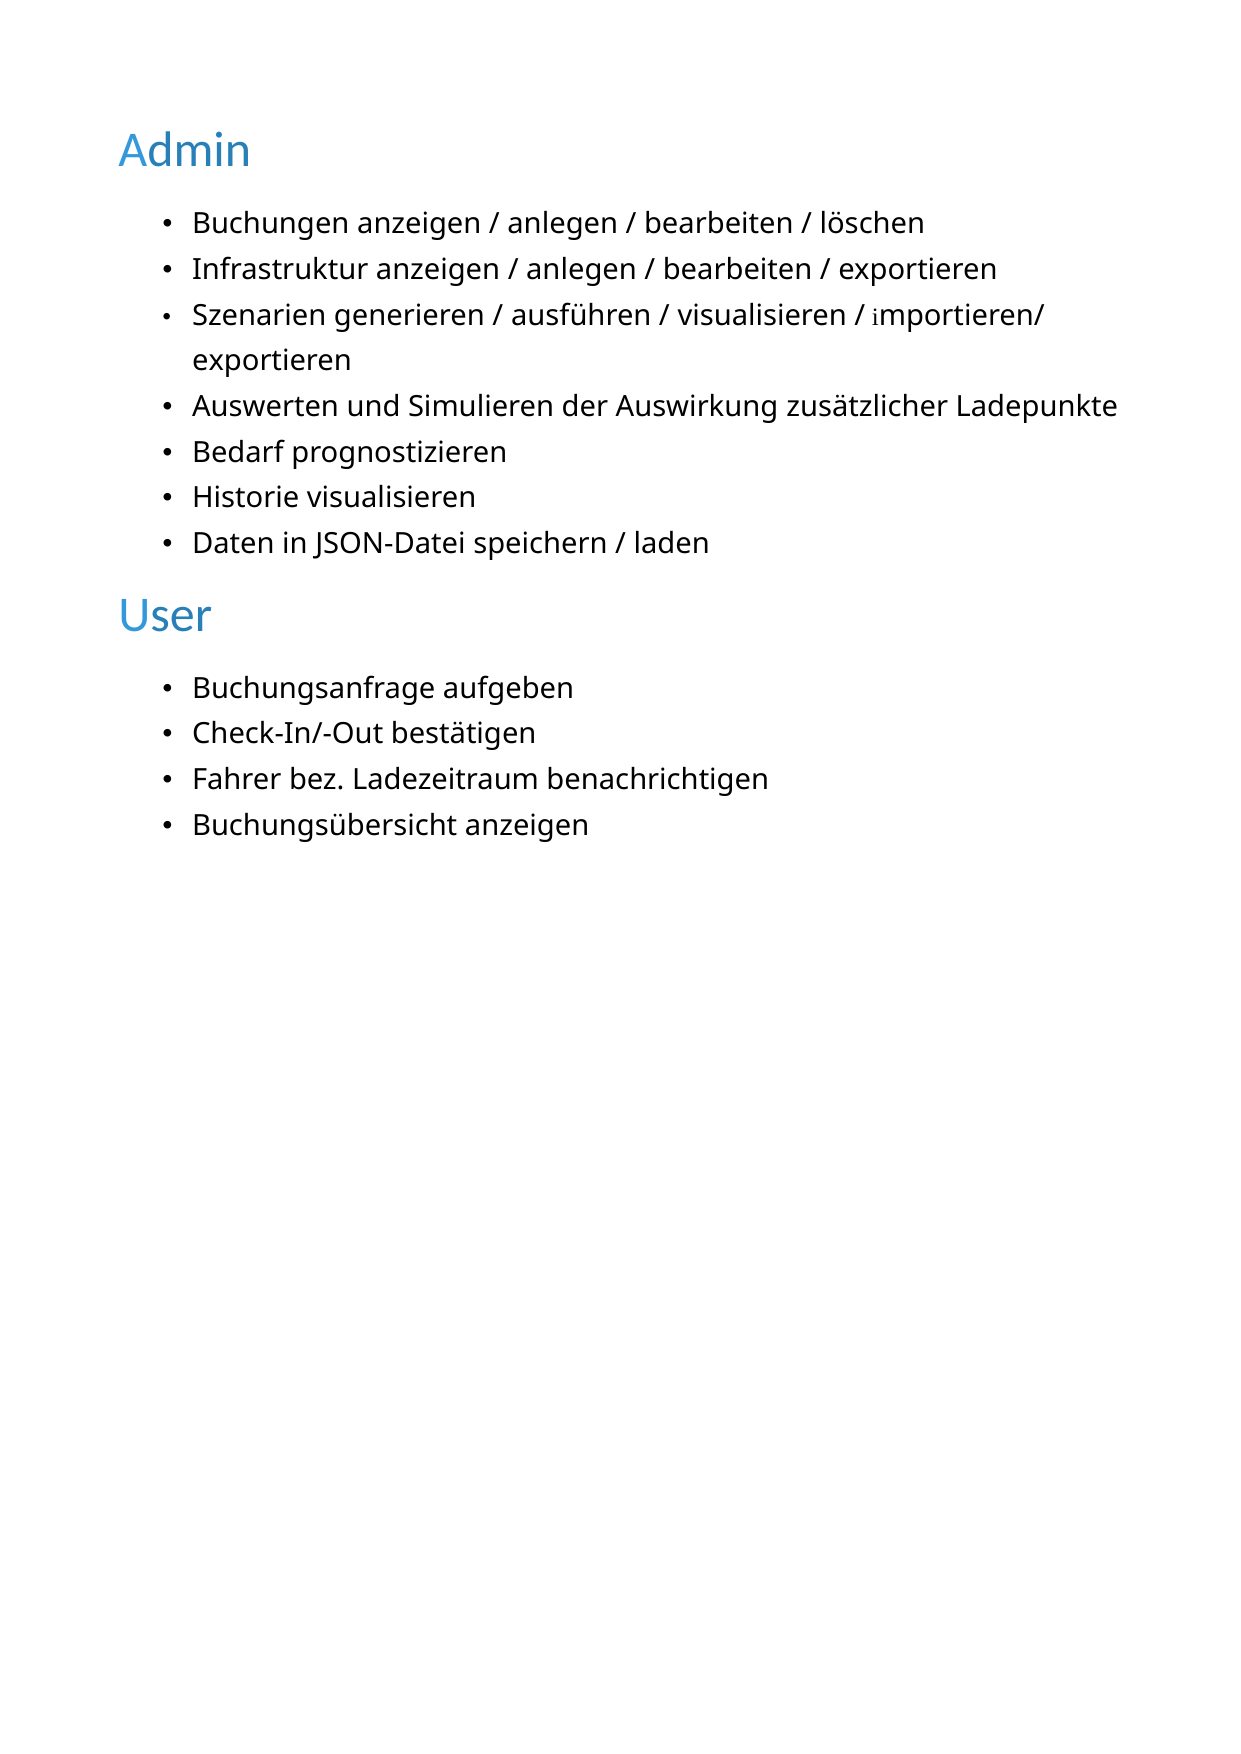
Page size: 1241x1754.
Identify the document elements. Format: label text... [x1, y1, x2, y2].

list Check-In/-Out bestätigen [162, 713, 1122, 752]
list Szenarien generieren / ausführen / visualisieren / importieren/ exportieren [162, 294, 1122, 379]
list Buchungsübersicht anzeigen [162, 804, 1122, 844]
list Historie visualisieren [162, 477, 1122, 516]
text Admin [118, 118, 1122, 179]
list Buchungen anzeigen / anlegen / bearbeiten / löschen [162, 203, 1122, 242]
list Fahrer bez. Ladezeitraum benachrichtigen [162, 758, 1122, 798]
list Infrastruktur anzeigen / anlegen / bearbeiten / exportieren [162, 248, 1122, 288]
text User [118, 582, 1122, 643]
list Auswerten und Simulieren der Auswirkung zusätzlicher Ladepunkte [162, 385, 1122, 425]
list Buchungsanfrage aufgeben [162, 667, 1122, 707]
list Bedarf prognostizieren [162, 431, 1122, 471]
list Daten in JSON-Datei speichern / laden [162, 522, 1122, 562]
